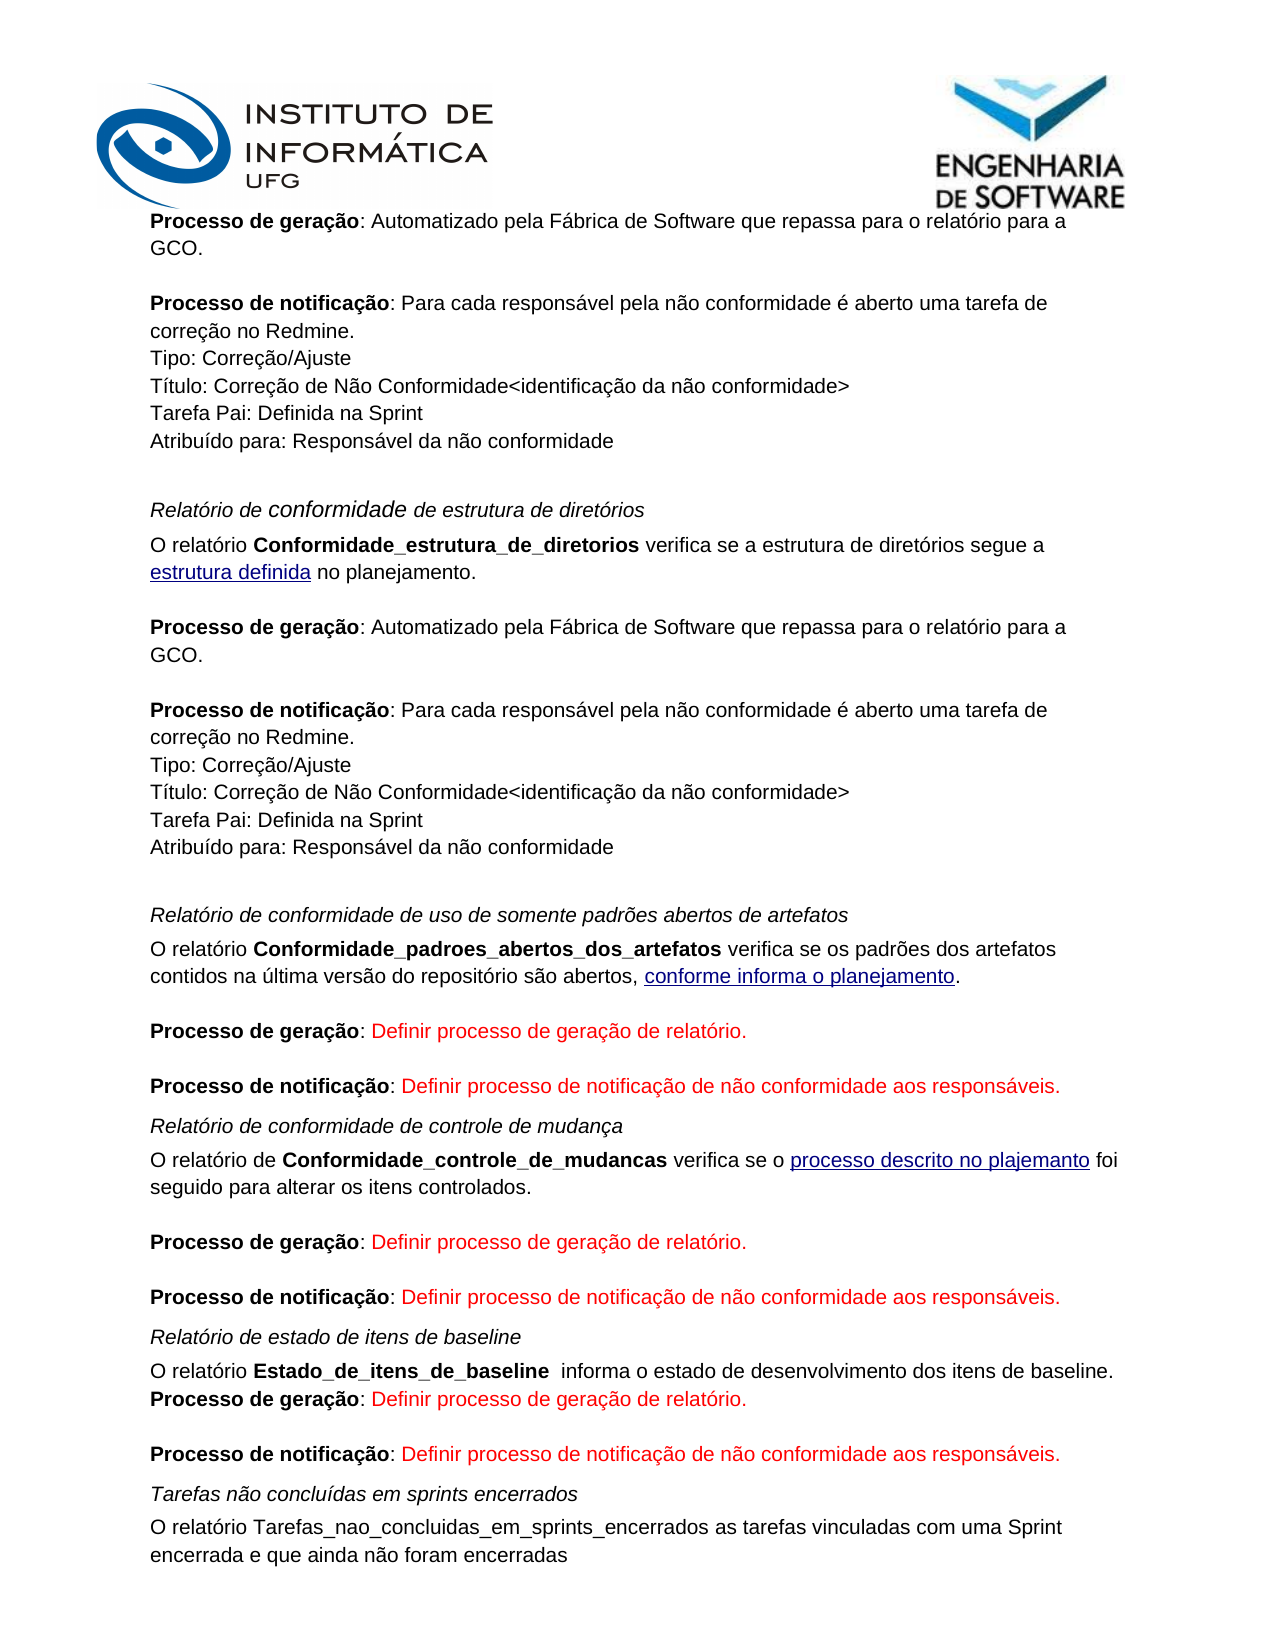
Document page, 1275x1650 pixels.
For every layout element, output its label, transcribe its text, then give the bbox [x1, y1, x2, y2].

picture [935, 75, 1125, 209]
text Processo de notificação: Para cada responsável pela não conformidade é aberto uma tarefa de correção no Redmine. [150, 698, 1125, 749]
text Processo de geração: Automatizado pela Fábrica de Software que repassa para o relatório para a GCO. [150, 615, 1125, 667]
text O relatório Tarefas_nao_concluidas_em_sprints_encerrados as tarefas vinculadas com uma Sprint encerrada e que ainda não foram encerradas [150, 1515, 1125, 1567]
text Tipo: Correção/Ajuste [150, 346, 1125, 370]
text Processo de geração: Definir processo de geração de relatório. [150, 1386, 1125, 1410]
text Atribuído para: Responsável da não conformidade [150, 835, 1125, 859]
subtitle Relatório de conformidade de controle de mudança [150, 1114, 1125, 1138]
subtitle Tarefas não concluídas em sprints encerrados [150, 1481, 1125, 1505]
text Processo de notificação: Para cada responsável pela não conformidade é aberto uma tarefa de correção no Redmine. [150, 291, 1125, 343]
text Processo de geração: Definir processo de geração de relatório. [150, 1019, 1125, 1043]
text Atribuído para: Responsável da não conformidade [150, 429, 1125, 453]
subtitle Relatório de conformidade de estrutura de diretórios [150, 496, 1125, 523]
text Tipo: Correção/Ajuste [150, 753, 1125, 777]
text Título: Correção de Não Conformidade<identificação da não conformidade> [150, 374, 1125, 398]
text Processo de geração: Automatizado pela Fábrica de Software que repassa para o relatório para a GCO. [150, 209, 1125, 260]
text Processo de notificação: Definir processo de notificação de não conformidade aos responsáveis. [150, 1285, 1125, 1309]
text Tarefa Pai: Definida na Sprint [150, 401, 1125, 425]
text Processo de notificação: Definir processo de notificação de não conformidade aos responsáveis. [150, 1441, 1125, 1465]
text O relatório de Conformidade_controle_de_mudancas verifica se o processo descrito no plajemanto foi seguido para alterar os itens controlados. [150, 1148, 1125, 1199]
picture [96, 83, 493, 209]
text O relatório Estado_de_itens_de_baseline informa o estado de desenvolvimento dos itens de baseline. [150, 1359, 1125, 1383]
subtitle Relatório de conformidade de uso de somente padrões abertos de artefatos [150, 903, 1125, 927]
text Processo de notificação: Definir processo de notificação de não conformidade aos responsáveis. [150, 1074, 1125, 1098]
text Processo de geração: Definir processo de geração de relatório. [150, 1230, 1125, 1254]
text O relatório Conformidade_estrutura_de_diretorios verifica se a estrutura de diretórios segue a estrutura definida no planejamento. [150, 533, 1125, 584]
text Título: Correção de Não Conformidade<identificação da não conformidade> [150, 780, 1125, 804]
text O relatório Conformidade_padroes_abertos_dos_artefatos verifica se os padrões dos artefatos contidos na última versão do repositório são abertos, conforme informa o planejamento. [150, 936, 1125, 988]
text Tarefa Pai: Definida na Sprint [150, 808, 1125, 832]
subtitle Relatório de estado de itens de baseline [150, 1325, 1125, 1349]
